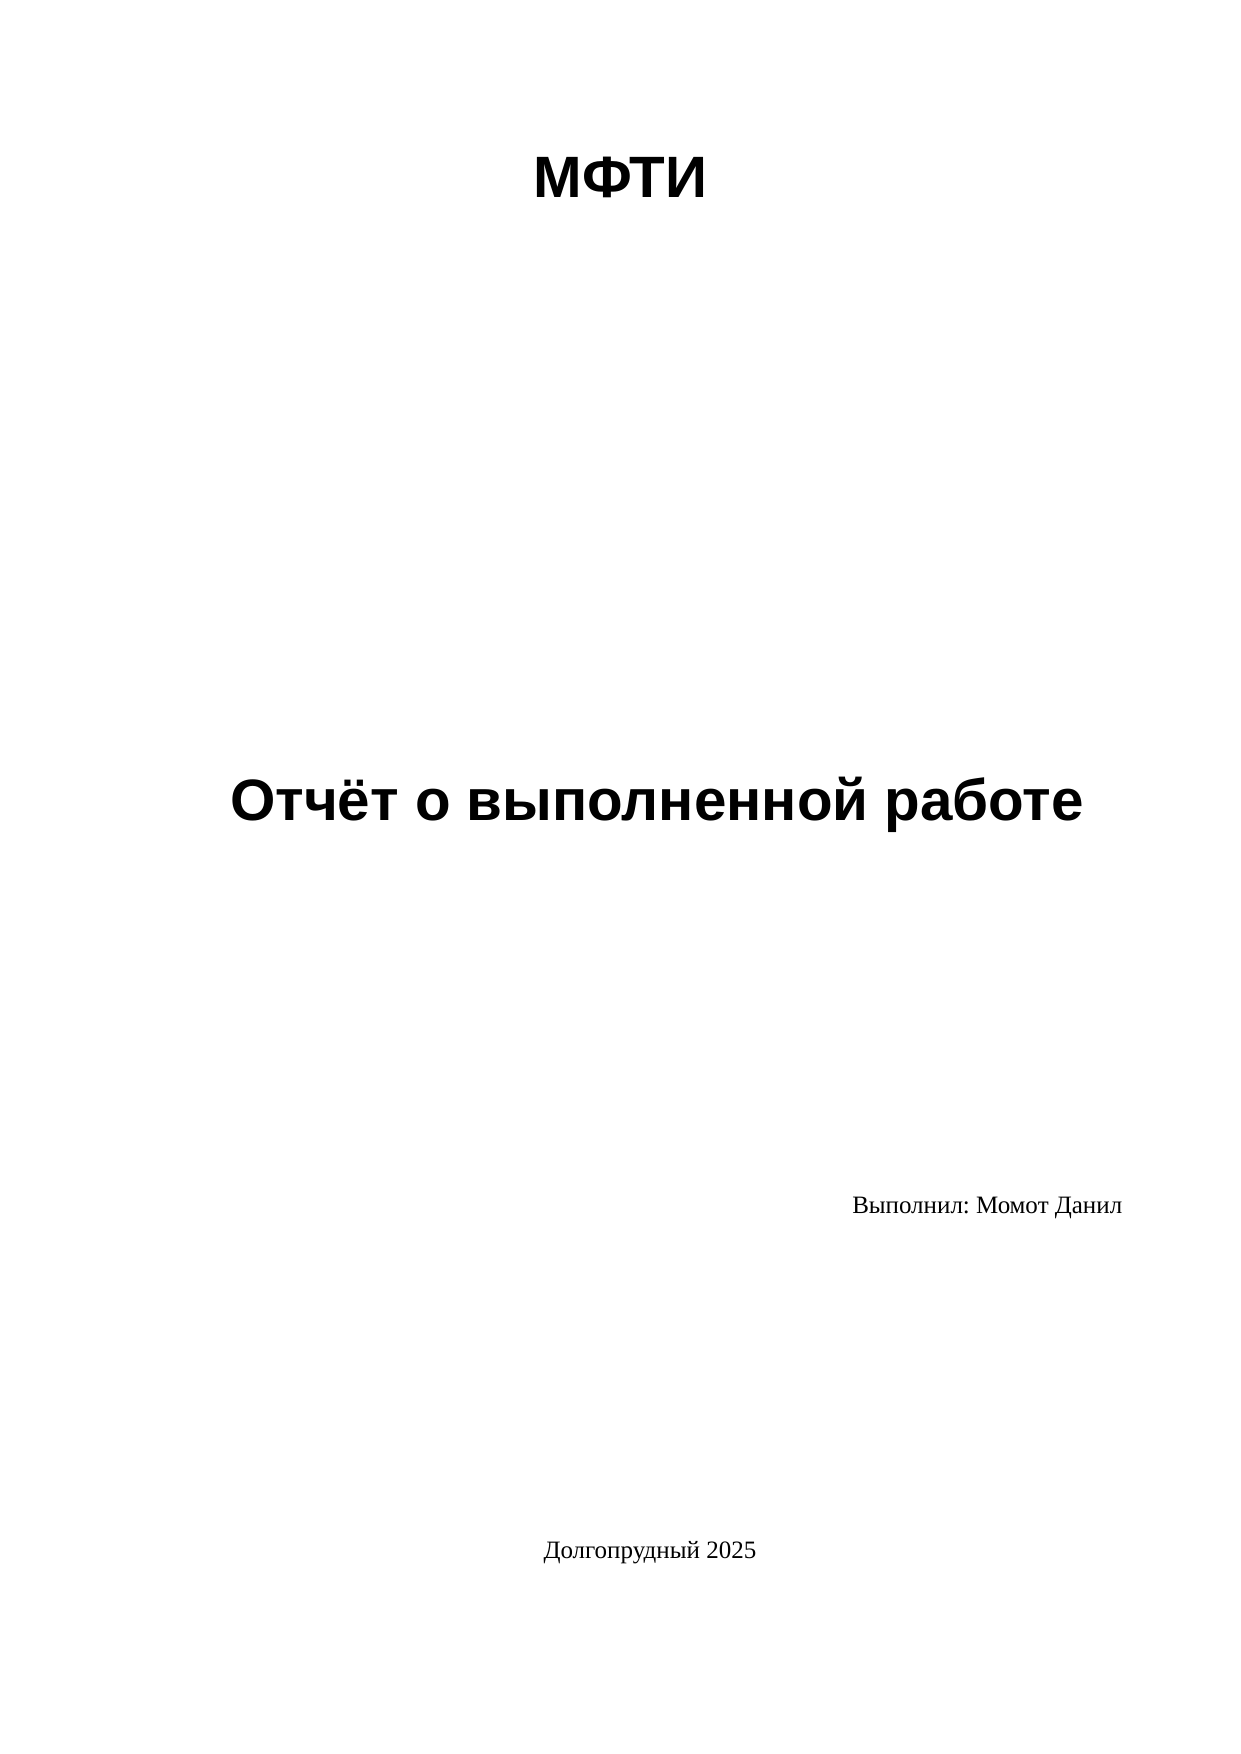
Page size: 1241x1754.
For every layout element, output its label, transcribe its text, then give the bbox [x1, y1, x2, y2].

text Выполнил: Момот Данил [118, 1190, 1122, 1218]
title МФТИ [118, 143, 1122, 210]
text Долгопрудный 2025 [118, 1535, 1122, 1563]
title Отчёт о выполненной работе [118, 765, 1122, 832]
